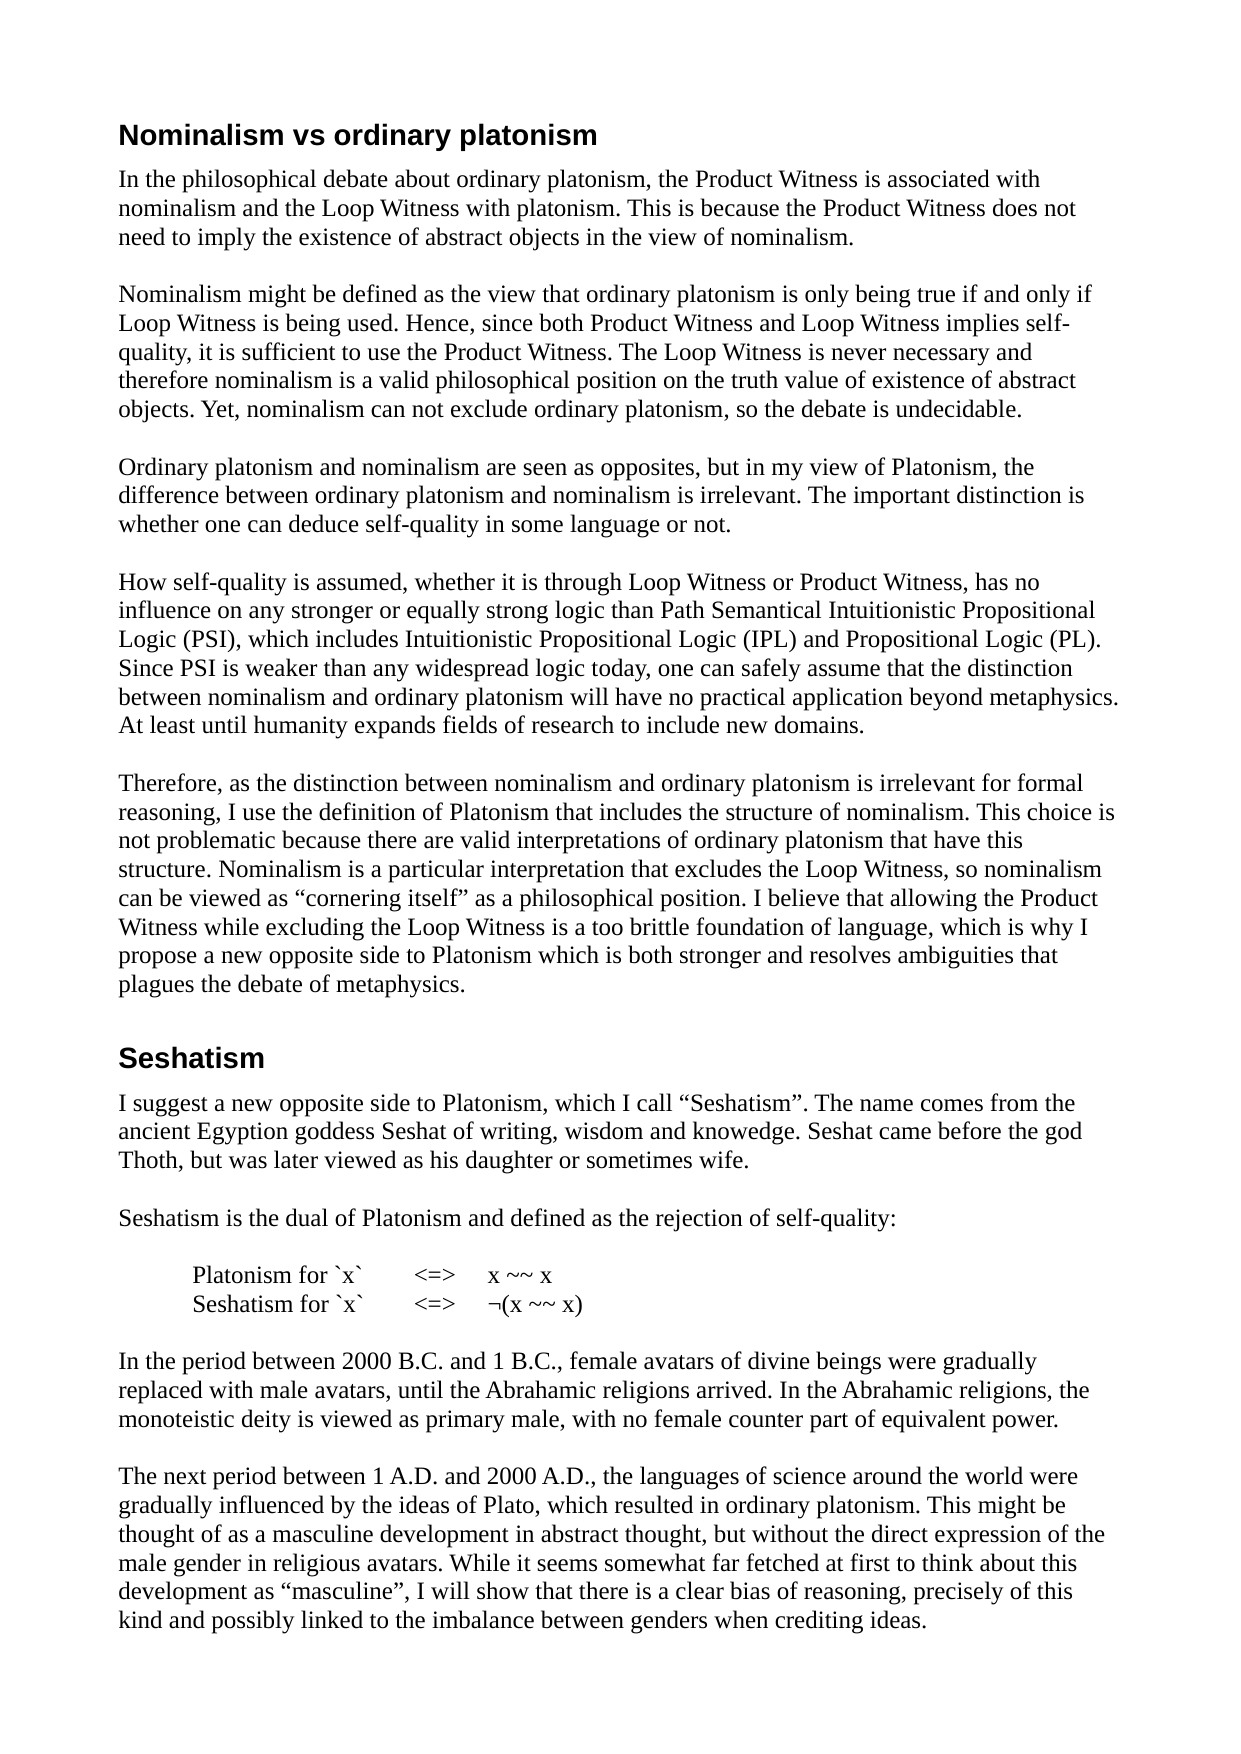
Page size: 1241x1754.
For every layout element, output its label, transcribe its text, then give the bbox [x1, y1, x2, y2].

text I suggest a new opposite side to Platonism, which I call “Seshatism”. The name comes from the ancient Egyption goddess Seshat of writing, wisdom and knowedge. Seshat came before the god Thoth, but was later viewed as his daughter or sometimes wife. [118, 1088, 1122, 1174]
text The next period between 1 A.D. and 2000 A.D., the languages of science around the world were gradually influenced by the ideas of Plato, which resulted in ordinary platonism. This might be thought of as a masculine development in abstract thought, but without the direct expression of the male gender in religious avatars. While it seems somewhat far fetched at first to think about this development as “masculine”, I will show that there is a clear bias of reasoning, precisely of this kind and possibly linked to the imbalance between genders when crediting ideas. [118, 1461, 1122, 1634]
text Therefore, as the distinction between nominalism and ordinary platonism is irrelevant for formal reasoning, I use the definition of Platonism that includes the structure of nominalism. This choice is not problematic because there are valid interpretations of ordinary platonism that have this structure. Nominalism is a particular interpretation that excludes the Loop Witness, so nominalism can be viewed as “cornering itself” as a philosophical position. I believe that allowing the Product Witness while excluding the Loop Witness is a too brittle foundation of language, which is why I propose a new opposite side to Platonism which is both stronger and resolves ambiguities that plagues the debate of metaphysics. [118, 768, 1122, 998]
subtitle Seshatism [118, 1041, 1122, 1075]
text In the period between 2000 B.C. and 1 B.C., female avatars of divine beings were gradually replaced with male avatars, until the Abrahamic religions arrived. In the Abrahamic religions, the monoteistic deity is viewed as primary male, with no female counter part of equivalent power. [118, 1346, 1122, 1433]
text Seshatism is the dual of Platonism and defined as the rejection of self-quality: [118, 1203, 1122, 1231]
text Ordinary platonism and nominalism are seen as opposites, but in my view of Platonism, the difference between ordinary platonism and nominalism is irrelevant. The important distinction is whether one can deduce self-quality in some language or not. [118, 452, 1122, 538]
text Platonism for `x` <=> x ~~ x [118, 1260, 1122, 1289]
text Seshatism for `x` <=> ¬(x ~~ x) [118, 1289, 1122, 1318]
text In the philosophical debate about ordinary platonism, the Product Witness is associated with nominalism and the Loop Witness with platonism. This is because the Product Witness does not need to imply the existence of abstract objects in the view of nominalism. [118, 164, 1122, 251]
subtitle Nominalism vs ordinary platonism [118, 118, 1122, 152]
text Nominalism might be defined as the view that ordinary platonism is only being true if and only if Loop Witness is being used. Hence, since both Product Witness and Loop Witness implies self-quality, it is sufficient to use the Product Witness. The Loop Witness is never necessary and therefore nominalism is a valid philosophical position on the truth value of existence of abstract objects. Yet, nominalism can not exclude ordinary platonism, so the debate is undecidable. [118, 279, 1122, 423]
text How self-quality is assumed, whether it is through Loop Witness or Product Witness, has no influence on any stronger or equally strong logic than Path Semantical Intuitionistic Propositional Logic (PSI), which includes Intuitionistic Propositional Logic (IPL) and Propositional Logic (PL). Since PSI is weaker than any widespread logic today, one can safely assume that the distinction between nominalism and ordinary platonism will have no practical application beyond metaphysics. At least until humanity expands fields of research to include new domains. [118, 567, 1122, 739]
